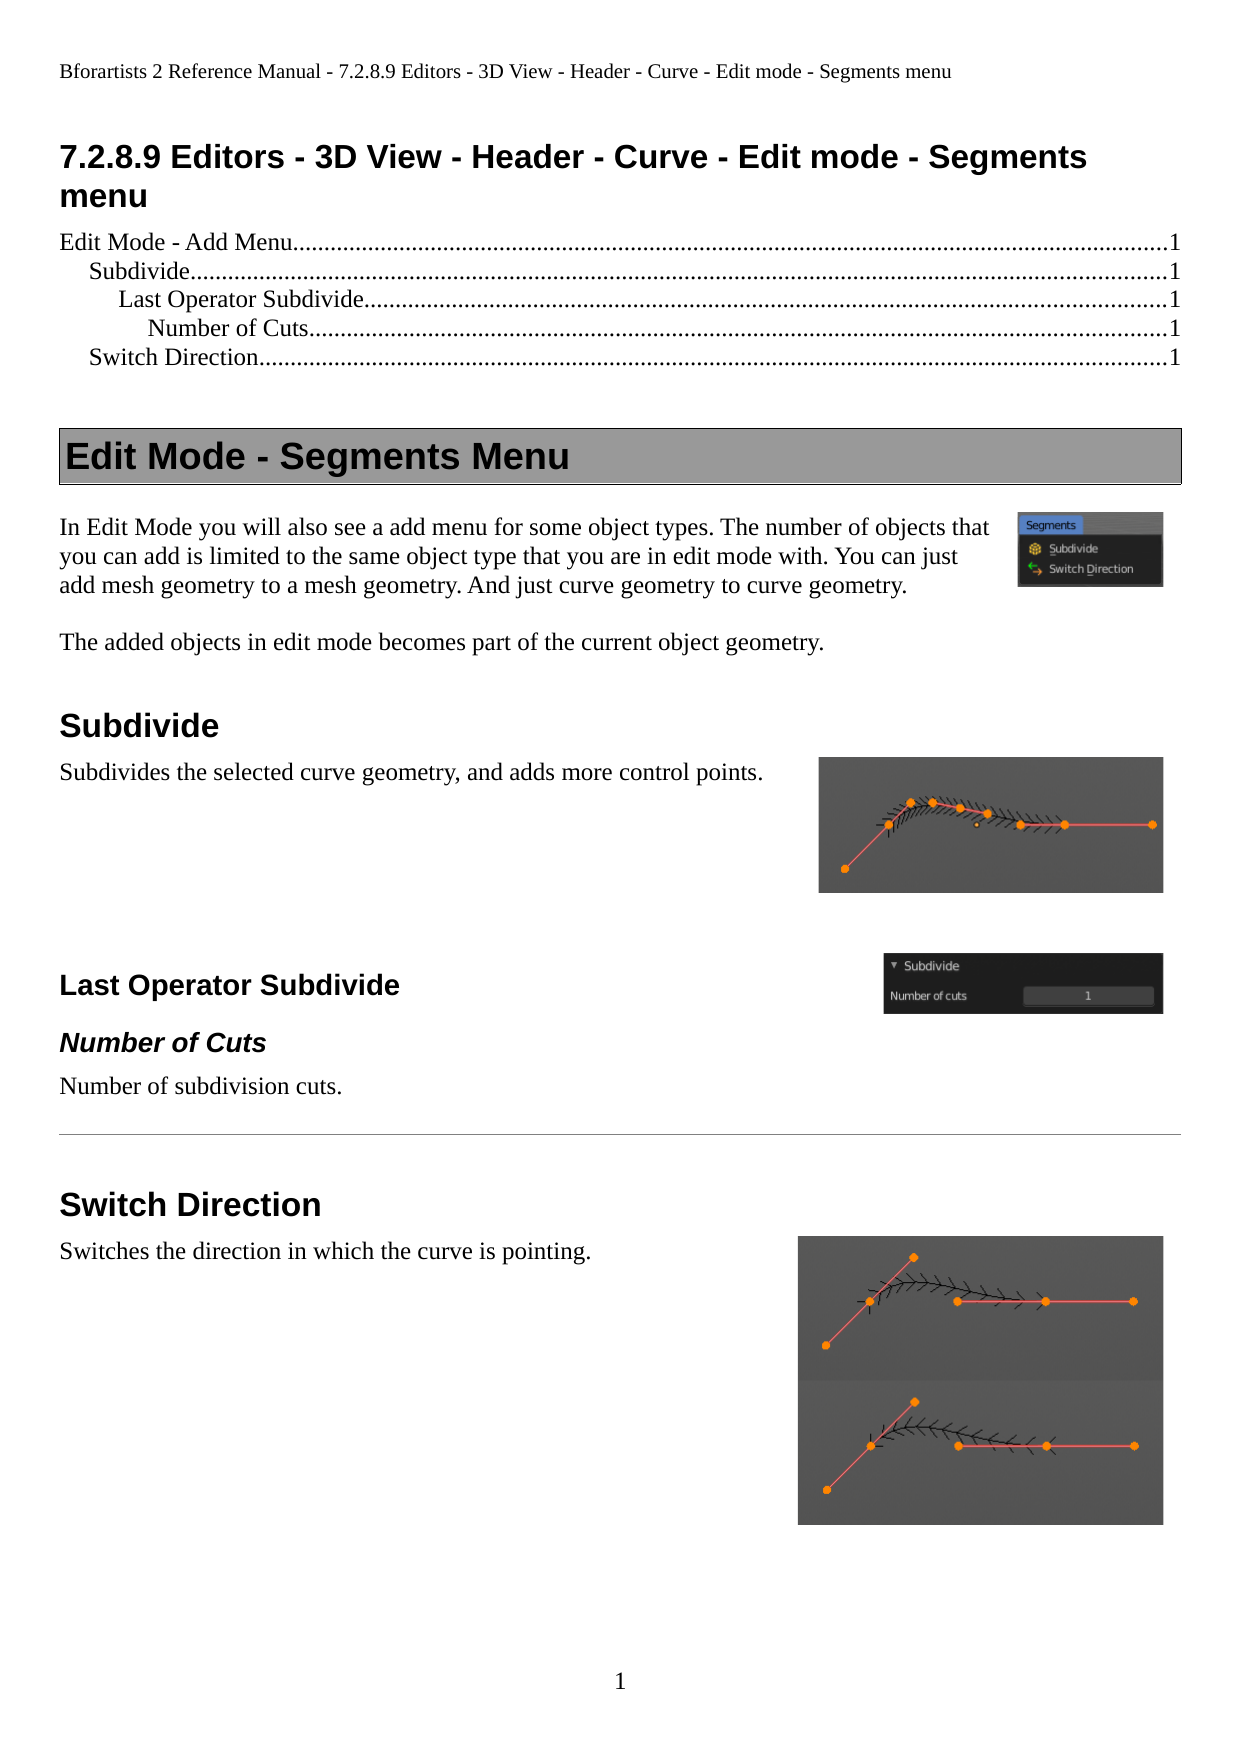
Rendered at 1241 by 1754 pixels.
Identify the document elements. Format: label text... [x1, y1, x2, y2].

subtitle [1164, 968, 1181, 1001]
text Switches the direction in which the curve is pointing. [59, 1236, 797, 1265]
table_header Edit Mode - Segments Menu [60, 429, 1181, 483]
text Switch Direction 1 [88, 342, 1181, 371]
text In Edit Mode you will also see a add menu for some object types. The number of objects that you can add is limited to the same object type that you are in edit mode with. You can just add mesh geometry to a mesh geometry. And just curve geometry to curve geometry. [59, 512, 1181, 598]
text Subdivides the selected curve geometry, and adds more control points. [59, 757, 818, 786]
picture [1017, 512, 1164, 587]
subtitle Switch Direction [59, 1185, 1181, 1223]
text Last Operator Subdivide 1 [118, 284, 1181, 313]
subtitle Number of Cuts [59, 1026, 1181, 1058]
subtitle Last Operator Subdivide [59, 968, 883, 1001]
picture [818, 757, 1164, 893]
subtitle Subdivide [59, 706, 1181, 744]
text Number of subdivision cuts. [59, 1071, 1181, 1099]
text The added objects in edit mode becomes part of the current object geometry. [59, 627, 1181, 656]
subtitle 7.2.8.9 Editors - 3D View - Header - Curve - Edit mode - Segments menu [59, 138, 1181, 214]
text Subdivide 1 [88, 256, 1181, 284]
picture [797, 1236, 1164, 1525]
picture [883, 953, 1164, 1014]
text Edit Mode - Add Menu 1 [59, 227, 1181, 256]
text Number of Cuts 1 [147, 313, 1181, 342]
